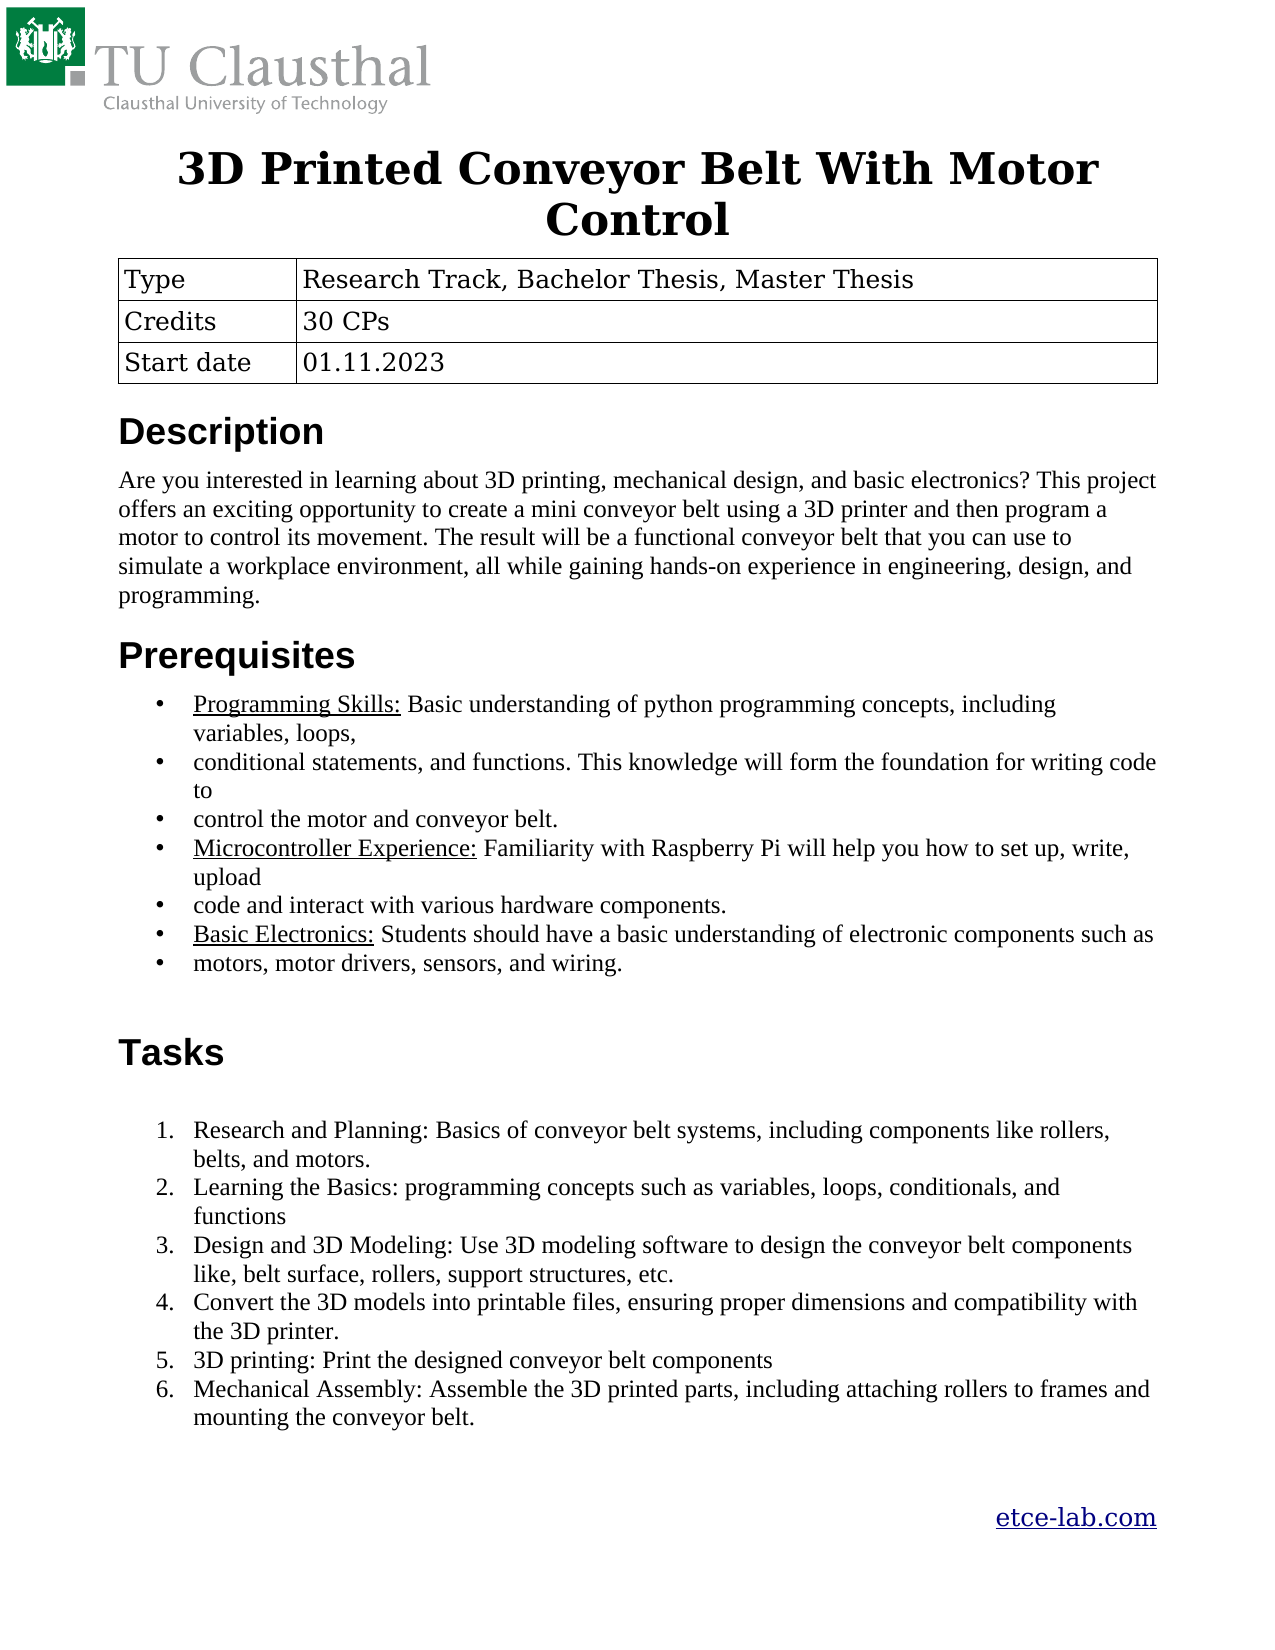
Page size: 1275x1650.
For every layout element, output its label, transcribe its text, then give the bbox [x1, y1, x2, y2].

table_cell Start date [119, 343, 296, 383]
table_cell 30 CPs [297, 301, 1157, 342]
subtitle Prerequisites [118, 634, 1157, 677]
title 3D Printed Conveyor Belt With Motor Control [118, 143, 1157, 246]
list Convert the 3D models into printable files, ensuring proper dimensions and compatibility with the 3D printer. [156, 1287, 1157, 1345]
list control the motor and conveyor belt. [156, 804, 1157, 833]
table_cell 01.11.2023 [297, 343, 1157, 383]
list motors, motor drivers, sensors, and wiring. [156, 948, 1157, 977]
list Programming Skills: Basic understanding of python programming concepts, including variables, loops, [156, 689, 1157, 747]
list 3D printing: Print the designed conveyor belt components [156, 1345, 1157, 1374]
list Learning the Basics: programming concepts such as variables, loops, conditionals, and functions [156, 1172, 1157, 1230]
list Microcontroller Experience: Familiarity with Raspberry Pi will help you how to set up, write, upload [156, 833, 1157, 891]
text Are you interested in learning about 3D printing, mechanical design, and basic electronics? This project offers an exciting opportunity to create a mini conveyor belt using a 3D printer and then program a motor to control its movement. The result will be a functional conveyor belt that you can use to simulate a workplace environment, all while gaining hands-on experience in engineering, design, and programming. [118, 465, 1157, 609]
subtitle Description [118, 409, 1157, 452]
list Mechanical Assembly: Assemble the 3D printed parts, including attaching rollers to frames and mounting the conveyor belt. [156, 1374, 1157, 1431]
table_cell Credits [119, 301, 296, 342]
list Basic Electronics: Students should have a basic understanding of electronic components such as [156, 919, 1157, 948]
list Design and 3D Modeling: Use 3D modeling software to design the conveyor belt components like, belt surface, rollers, support structures, etc. [156, 1230, 1157, 1287]
table_header Research Track, Bachelor Thesis, Master Thesis [297, 259, 1157, 300]
table_header Type [119, 259, 296, 300]
list Research and Planning: Basics of conveyor belt systems, including components like rollers, belts, and motors. [156, 1115, 1157, 1172]
list code and interact with various hardware components. [156, 891, 1157, 919]
list conditional statements, and functions. This knowledge will form the foundation for writing code to [156, 747, 1157, 804]
subtitle Tasks [118, 1031, 1157, 1074]
